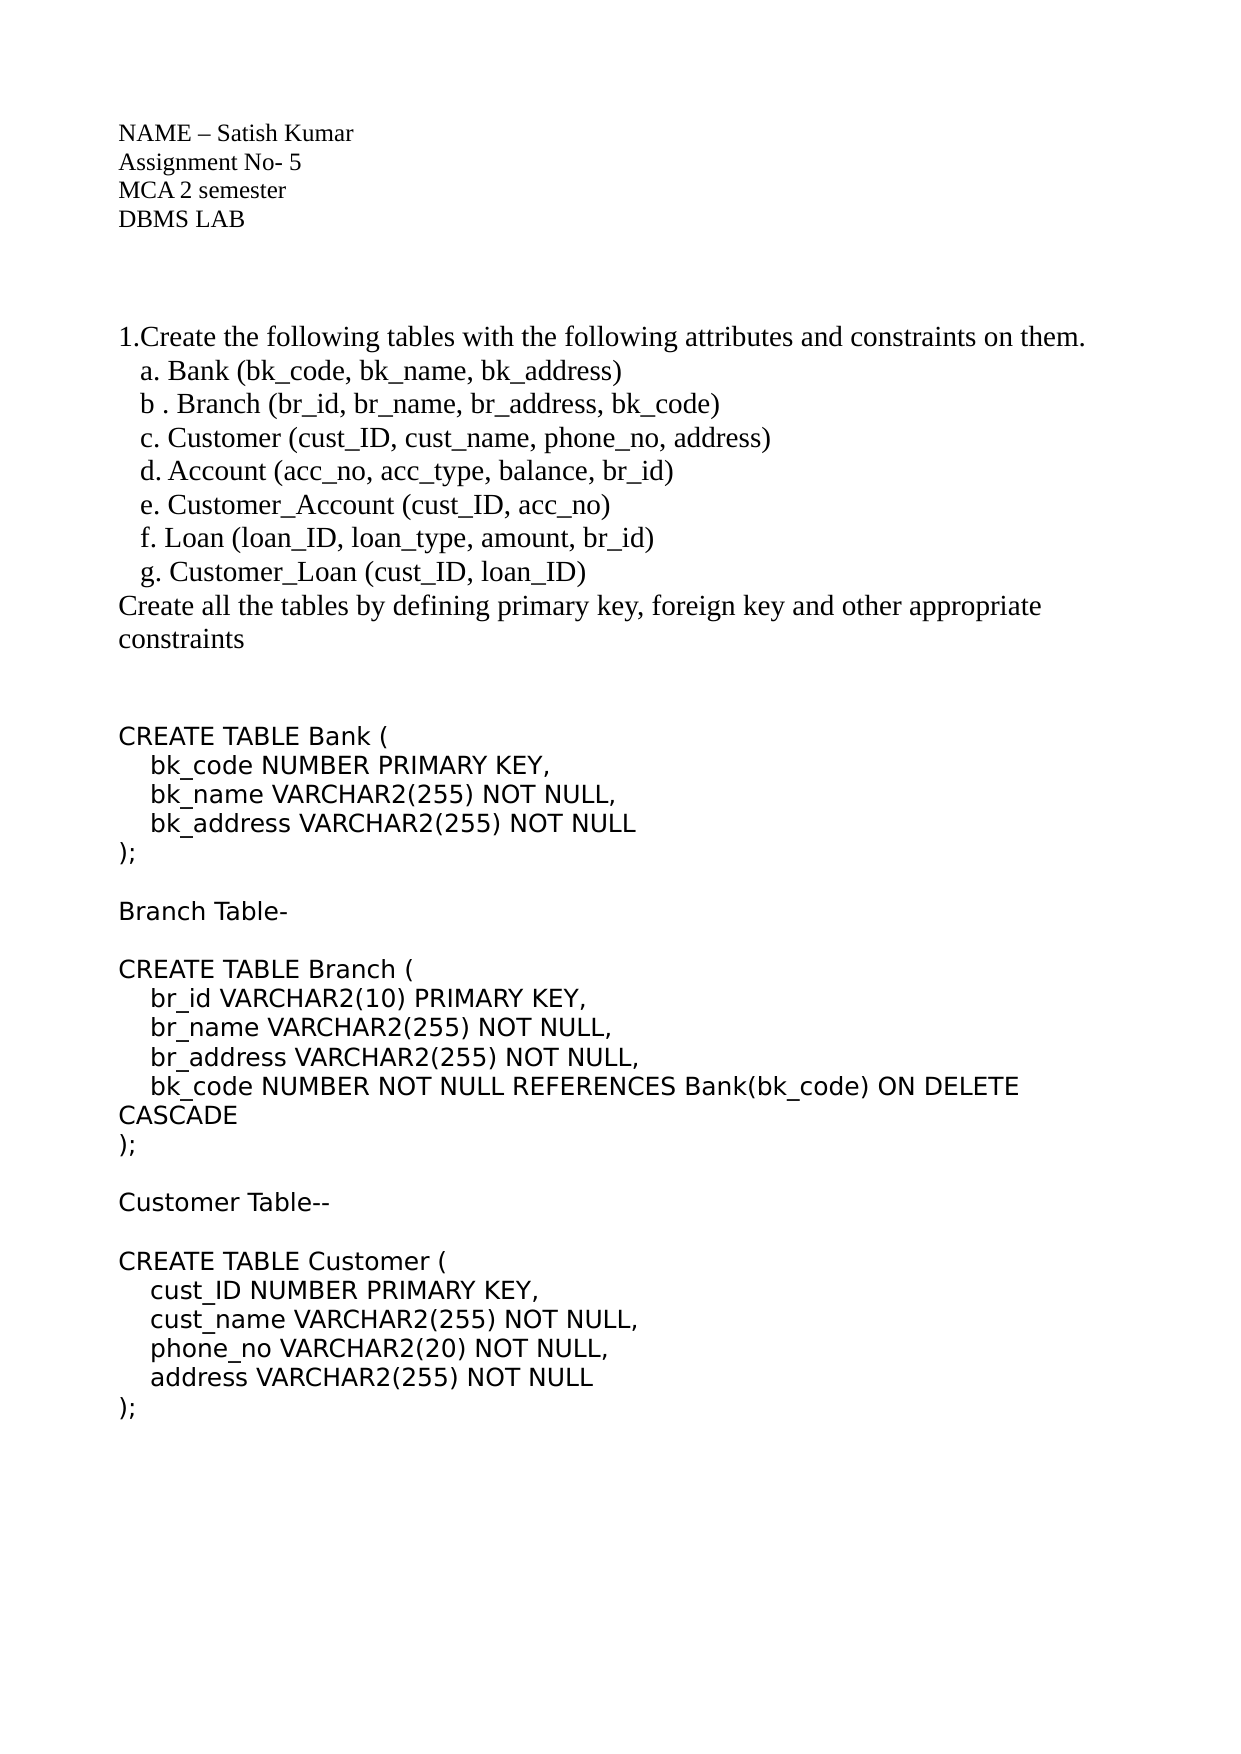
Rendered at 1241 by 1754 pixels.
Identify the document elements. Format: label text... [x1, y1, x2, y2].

text cust_ID NUMBER PRIMARY KEY, [118, 1276, 1122, 1305]
text CREATE TABLE Branch ( [118, 955, 1122, 984]
text f. Loan (loan_ID, loan_type, amount, br_id) [118, 521, 1122, 554]
text br_address VARCHAR2(255) NOT NULL, [118, 1043, 1122, 1072]
text 1.Create the following tables with the following attributes and constraints on them. [118, 319, 1122, 353]
text br_id VARCHAR2(10) PRIMARY KEY, [118, 984, 1122, 1013]
text phone_no VARCHAR2(20) NOT NULL, [118, 1334, 1122, 1363]
text br_name VARCHAR2(255) NOT NULL, [118, 1013, 1122, 1043]
text DBMS LAB [118, 204, 1122, 233]
text e. Customer_Account (cust_ID, acc_no) [118, 487, 1122, 521]
text address VARCHAR2(255) NOT NULL [118, 1363, 1122, 1393]
text ); [118, 1130, 1122, 1159]
text c. Customer (cust_ID, cust_name, phone_no, address) [118, 420, 1122, 453]
text Branch Table- [118, 897, 1122, 926]
text bk_address VARCHAR2(255) NOT NULL [118, 809, 1122, 838]
text MCA 2 semester [118, 176, 1122, 204]
text bk_name VARCHAR2(255) NOT NULL, [118, 780, 1122, 809]
text Customer Table-- [118, 1188, 1122, 1218]
text cust_name VARCHAR2(255) NOT NULL, [118, 1305, 1122, 1334]
text b . Branch (br_id, br_name, br_address, bk_code) [118, 386, 1122, 420]
text bk_code NUMBER PRIMARY KEY, [118, 751, 1122, 780]
text ); [118, 1393, 1122, 1422]
text ); [118, 838, 1122, 868]
text Create all the tables by defining primary key, foreign key and other appropriate constraints [118, 588, 1122, 655]
text CREATE TABLE Customer ( [118, 1247, 1122, 1276]
text d. Account (acc_no, acc_type, balance, br_id) [118, 453, 1122, 487]
text Assignment No- 5 [118, 147, 1122, 176]
text bk_code NUMBER NOT NULL REFERENCES Bank(bk_code) ON DELETE CASCADE [118, 1072, 1122, 1130]
text g. Customer_Loan (cust_ID, loan_ID) [118, 554, 1122, 588]
text CREATE TABLE Bank ( [118, 722, 1122, 751]
text NAME – Satish Kumar [118, 118, 1122, 147]
text a. Bank (bk_code, bk_name, bk_address) [118, 353, 1122, 386]
